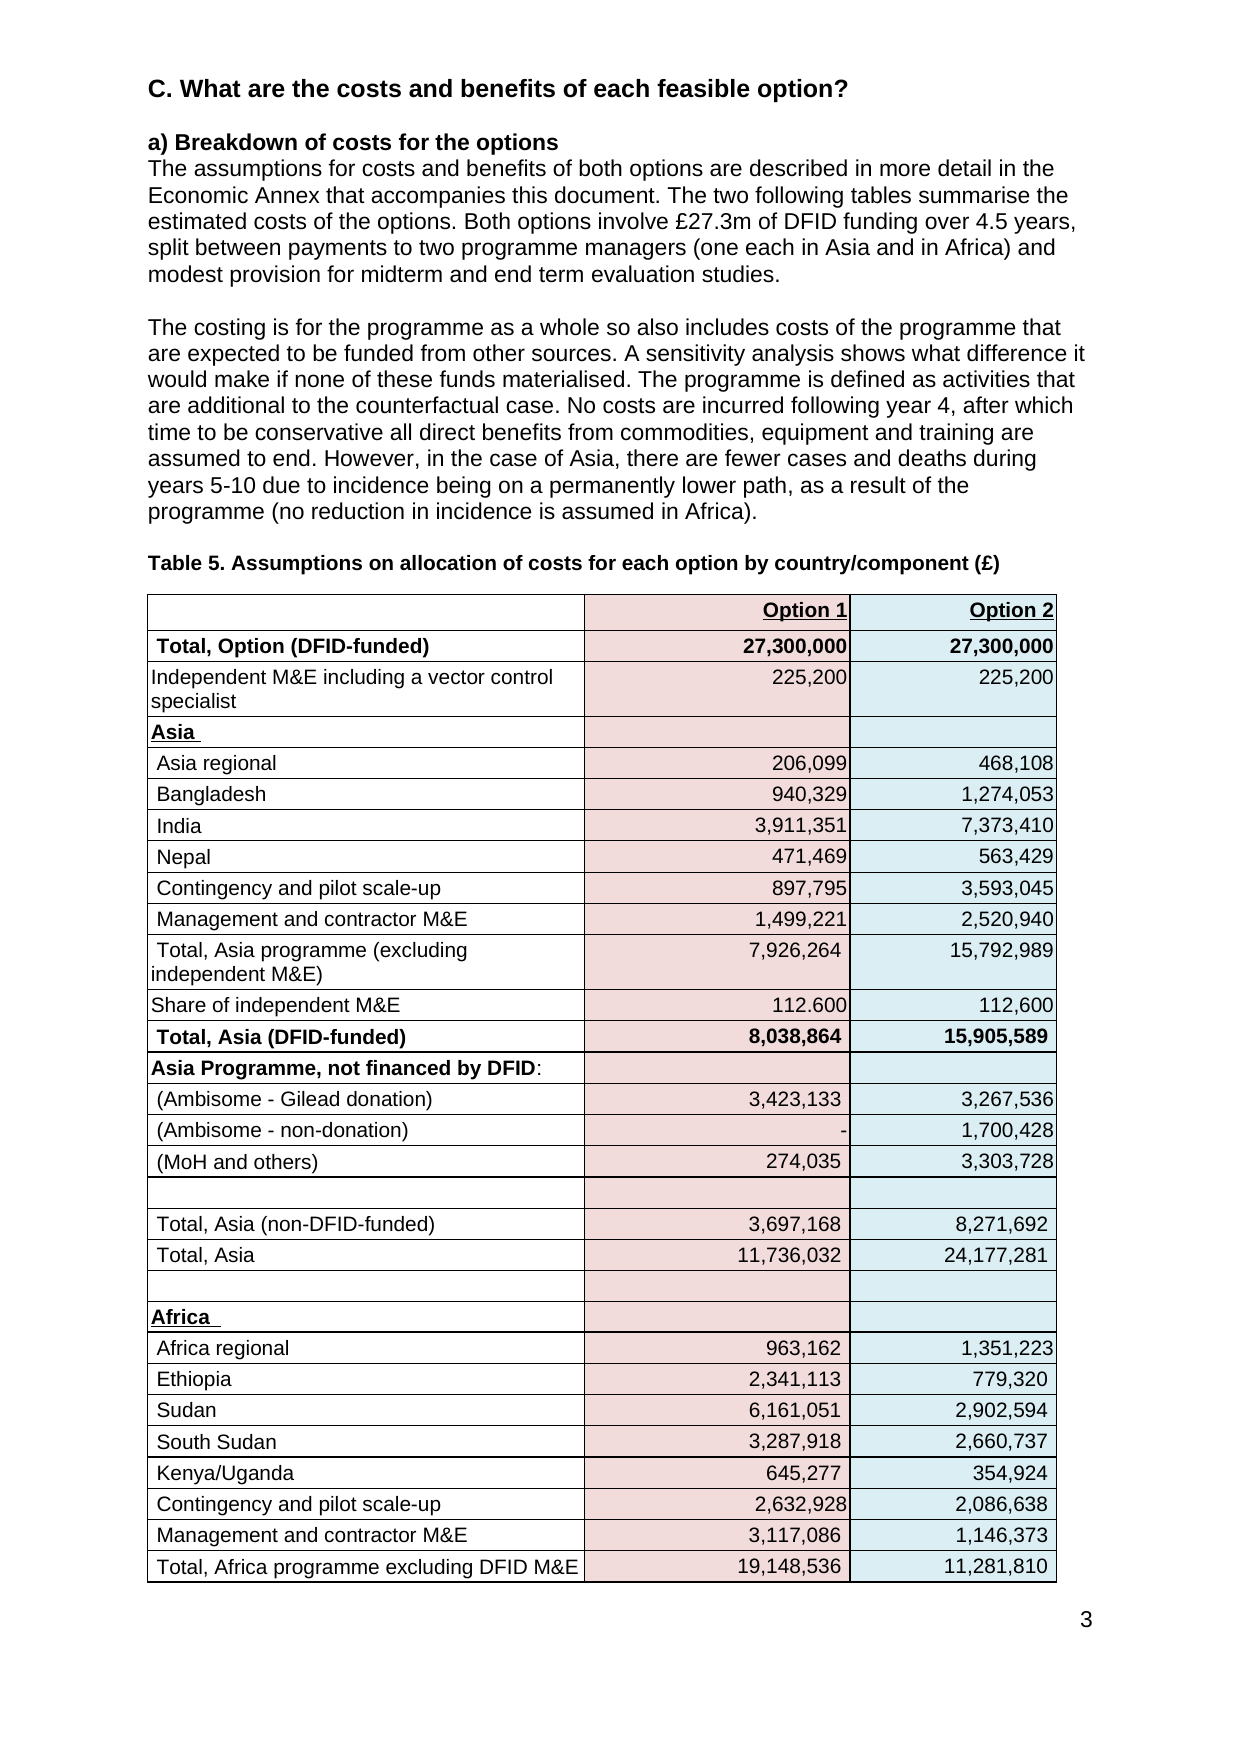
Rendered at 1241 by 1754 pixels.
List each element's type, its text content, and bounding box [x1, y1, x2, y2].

table_cell Independent M&E including a vector control specialist [148, 662, 584, 716]
table_cell [148, 1271, 584, 1301]
table_cell Contingency and pilot scale-up [148, 873, 584, 903]
table_cell 2,902,594 [851, 1395, 1056, 1425]
table_cell 11,736,032 [585, 1240, 849, 1270]
table_cell 15,905,589 [851, 1021, 1056, 1051]
table_cell 3,303,728 [851, 1146, 1056, 1176]
table_cell 963,162 [585, 1333, 849, 1363]
table_cell 3,267,536 [851, 1084, 1056, 1114]
table_cell Management and contractor M&E [148, 1520, 584, 1550]
table_cell [585, 1053, 849, 1083]
text The assumptions for costs and benefits of both options are described in more detail in the Economic Annex that accompanies this document. The two following tables summarise the estimated costs of the options. Both options involve £27.3m of DFID funding over 4.5 years, split between payments to two programme managers (one each in Asia and in Africa) and modest provision for midterm and end term evaluation studies. [148, 155, 1092, 287]
table_cell 1,499,221 [585, 904, 849, 934]
table_cell Share of independent M&E [148, 990, 584, 1020]
table_cell Nepal [148, 841, 584, 872]
table_cell 7,373,410 [851, 810, 1056, 840]
table_cell 7,926,264 [585, 935, 849, 989]
table_header Option 1 [585, 595, 849, 630]
table_cell 940,329 [585, 779, 849, 809]
table_cell 206,099 [585, 748, 849, 778]
table_cell 112,600 [851, 990, 1056, 1020]
table_cell 2,086,638 [851, 1489, 1056, 1519]
table_cell India [148, 810, 584, 840]
table_cell 354,924 [851, 1458, 1056, 1488]
table_cell 2,660,737 [851, 1426, 1056, 1456]
text a) Breakdown of costs for the options [148, 129, 1092, 155]
table_cell 1,146,373 [851, 1520, 1056, 1550]
table_header Option 2 [851, 595, 1056, 630]
table_cell 3,593,045 [851, 873, 1056, 903]
table_cell [851, 1302, 1056, 1331]
table_cell 1,351,223 [851, 1333, 1056, 1363]
table_cell 27,300,000 [585, 631, 849, 661]
table_cell Sudan [148, 1395, 584, 1425]
table_cell 3,423,133 [585, 1084, 849, 1114]
table_cell Total, Asia (DFID-funded) [148, 1021, 584, 1051]
table_cell 19,148,536 [585, 1551, 849, 1581]
table_cell [585, 1271, 849, 1301]
text The costing is for the programme as a whole so also includes costs of the programme that are expected to be funded from other sources. A sensitivity analysis shows what difference it would make if none of these funds materialised. The programme is defined as activities that are additional to the counterfactual case. No costs are incurred following year 4, after which time to be conservative all direct benefits from commodities, equipment and training are assumed to end. However, in the case of Asia, there are fewer cases and deaths during years 5-10 due to incidence being on a permanently lower path, as a result of the programme (no reduction in incidence is assumed in Africa). [148, 313, 1092, 524]
table_cell [851, 1053, 1056, 1083]
table_cell 11,281,810 [851, 1551, 1056, 1581]
table_cell South Sudan [148, 1426, 584, 1456]
table_cell Total, Asia (non-DFID-funded) [148, 1209, 584, 1239]
table_cell 468,108 [851, 748, 1056, 778]
table_cell [851, 717, 1056, 747]
table_cell [851, 1178, 1056, 1208]
table_cell 27,300,000 [851, 631, 1056, 661]
table_cell 897,795 [585, 873, 849, 903]
table_cell [585, 1178, 849, 1208]
table_cell 24,177,281 [851, 1240, 1056, 1270]
table_cell 471,469 [585, 841, 849, 872]
table_cell 3,911,351 [585, 810, 849, 840]
text C. What are the costs and benefits of each feasible option? [148, 74, 1092, 103]
table_cell (Ambisome - Gilead donation) [148, 1084, 584, 1114]
table_cell 2,632,928 [585, 1489, 849, 1519]
table_cell 2,341,113 [585, 1364, 849, 1394]
table_cell Total, Asia [148, 1240, 584, 1270]
table_header [148, 595, 584, 630]
table_cell 1,274,053 [851, 779, 1056, 809]
table_cell 112.600 [585, 990, 849, 1020]
table_cell Bangladesh [148, 779, 584, 809]
table_cell [585, 1302, 849, 1331]
table_cell 8,271,692 [851, 1209, 1056, 1239]
table_cell Contingency and pilot scale-up [148, 1489, 584, 1519]
table_cell Africa [148, 1302, 584, 1331]
table_cell Management and contractor M&E [148, 904, 584, 934]
table_cell - [585, 1115, 849, 1145]
table_cell Asia Programme, not financed by DFID: [148, 1053, 584, 1083]
table_cell 779,320 [851, 1364, 1056, 1394]
table_cell 225,200 [585, 662, 849, 716]
table_cell 15,792,989 [851, 935, 1056, 989]
text Table 5. Assumptions on allocation of costs for each option by country/component (£) [148, 551, 1092, 574]
table_cell Total, Asia programme (excluding independent M&E) [148, 935, 584, 989]
table_cell 645,277 [585, 1458, 849, 1488]
table_cell Asia [148, 717, 584, 747]
table_cell 274,035 [585, 1146, 849, 1176]
table_cell Total, Africa programme excluding DFID M&E [148, 1551, 584, 1581]
table_cell Total, Option (DFID-funded) [148, 631, 584, 661]
table_cell Kenya/Uganda [148, 1458, 584, 1488]
table_cell (MoH and others) [148, 1146, 584, 1176]
table_cell 3,117,086 [585, 1520, 849, 1550]
table_cell 8,038,864 [585, 1021, 849, 1051]
table_cell 563,429 [851, 841, 1056, 872]
table_cell 3,697,168 [585, 1209, 849, 1239]
table_cell (Ambisome - non-donation) [148, 1115, 584, 1145]
table_cell 3,287,918 [585, 1426, 849, 1456]
table_cell 1,700,428 [851, 1115, 1056, 1145]
table_cell 6,161,051 [585, 1395, 849, 1425]
table_cell [585, 717, 849, 747]
table_cell 2,520,940 [851, 904, 1056, 934]
table_cell Africa regional [148, 1333, 584, 1363]
table_cell [148, 1178, 584, 1208]
table_cell Ethiopia [148, 1364, 584, 1394]
table_cell [851, 1271, 1056, 1301]
table_cell Asia regional [148, 748, 584, 778]
table_cell 225,200 [851, 662, 1056, 716]
